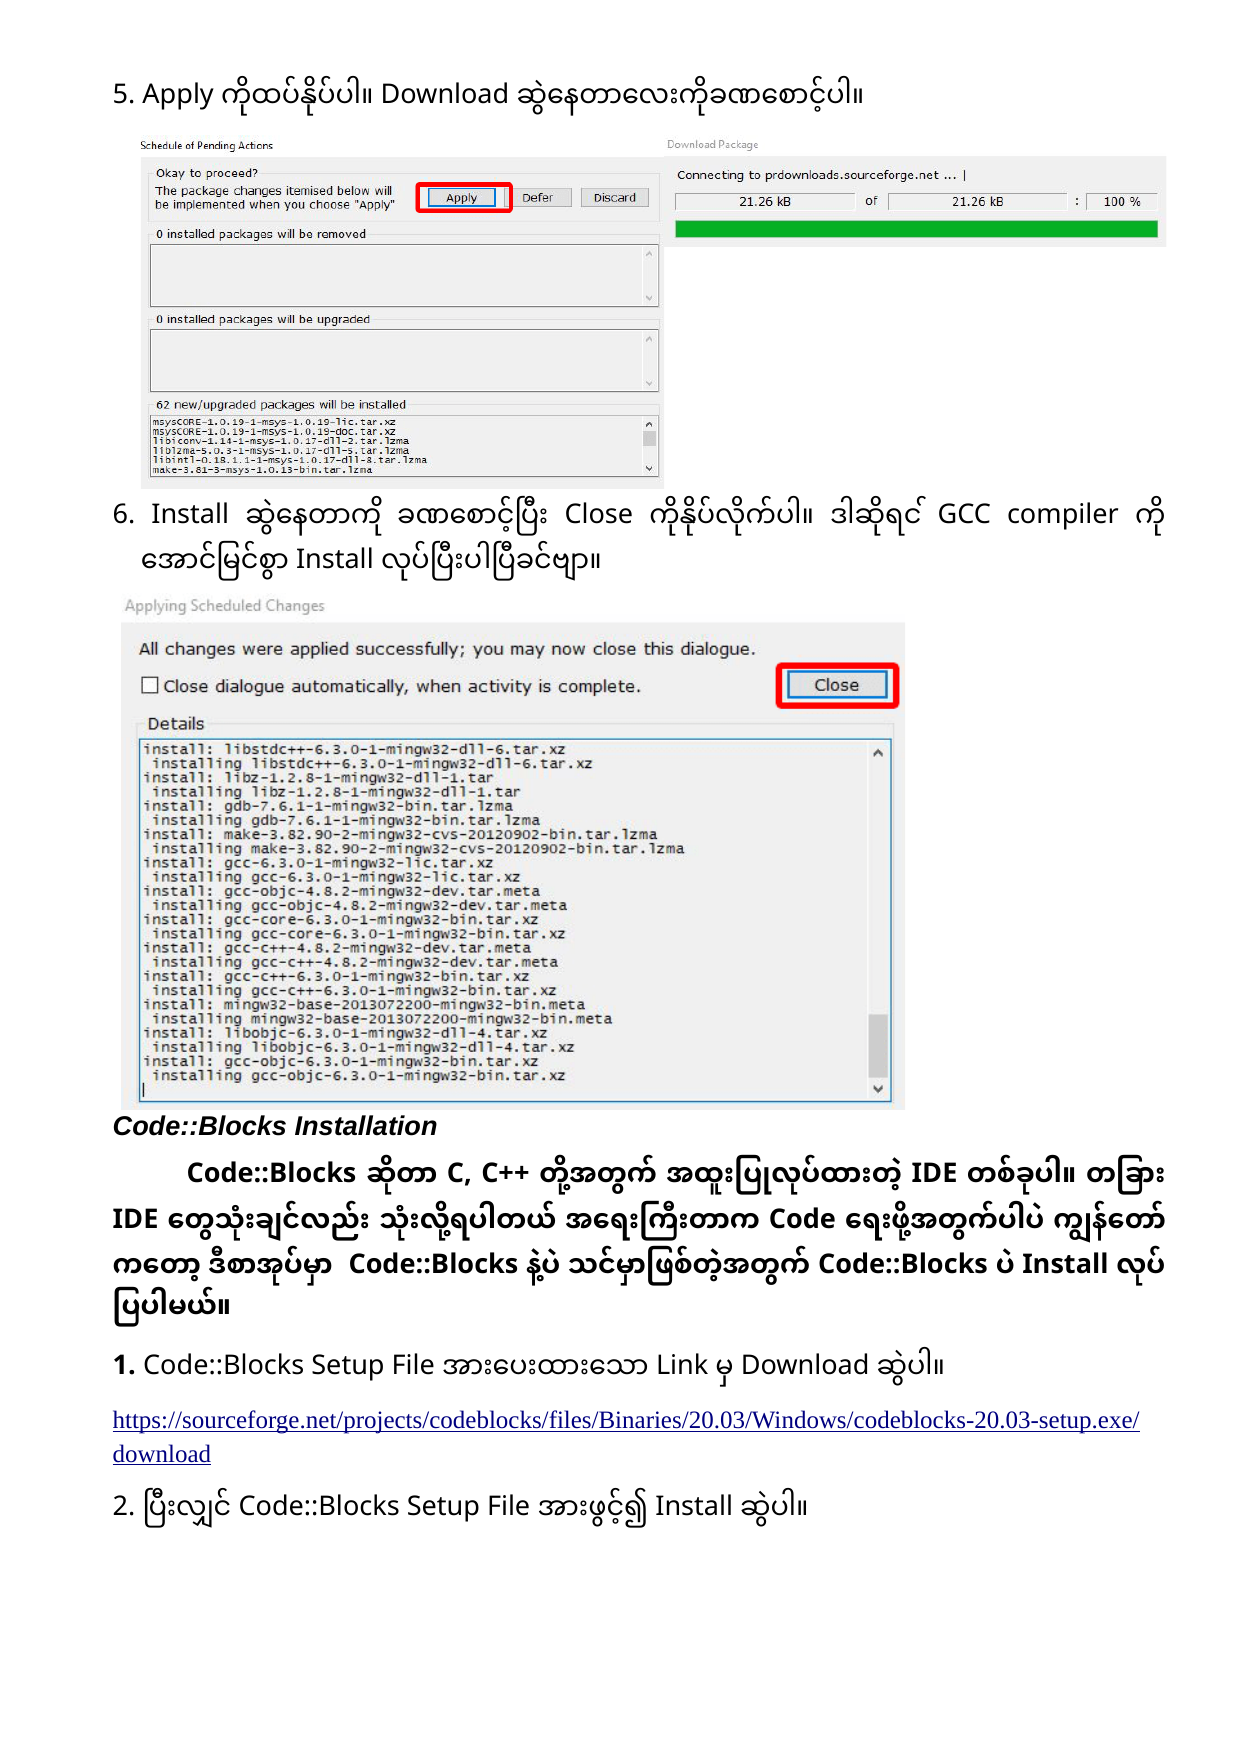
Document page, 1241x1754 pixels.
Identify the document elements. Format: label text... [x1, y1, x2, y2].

subtitle Code::Blocks Installation [112, 613, 1166, 1141]
text 2. ပြီးလျှင် Code::Blocks Setup File အားဖွင့်၍ Install ဆွဲပါ။ [112, 1486, 1166, 1526]
picture [121, 593, 906, 1110]
text 5. Apply ကိုထပ်နိုပ်ပါ။ Download ဆွဲနေတာလေးကိုခဏစောင့်ပါ။ [112, 75, 1166, 115]
text 6. Install ဆွဲနေတာကို ခဏစောင့်ပြီး Close ကိုနိုပ်လိုက်ပါ။ ဒါဆိုရင် GCC compiler ကိုအောင်မြင်စွာ Install လုပ်ပြီးပါပြီခင်ဗျာ။ [112, 136, 1166, 580]
text 1. Code::Blocks Setup File အားပေးထားသော Link မှ Download ဆွဲပါ။ [112, 1345, 1166, 1385]
picture [140, 135, 1167, 489]
text Code::Blocks ဆိုတာ C, C++ တို့အတွက် အထူးပြုလုပ်ထားတဲ့ IDE တစ်ခုပါ။ တခြား IDE တွေသုံးချင်လည်း သုံးလို့ရပါတယ် အရေးကြီးတာက Code ရေးဖို့အတွက်ပါပဲ ကျွန်တော်ကတော့ ဒီစာအုပ်မှာ Code::Blocks နဲ့ပဲ သင်မှာဖြစ်တဲ့အတွက် Code::Blocks ပဲ Install လုပ်ပြပါမယ်။ [112, 1154, 1166, 1325]
text https://sourceforge.net/projects/codeblocks/files/Binaries/20.03/Windows/codeblocks-20.03-setup.exe/download [112, 1406, 1166, 1467]
